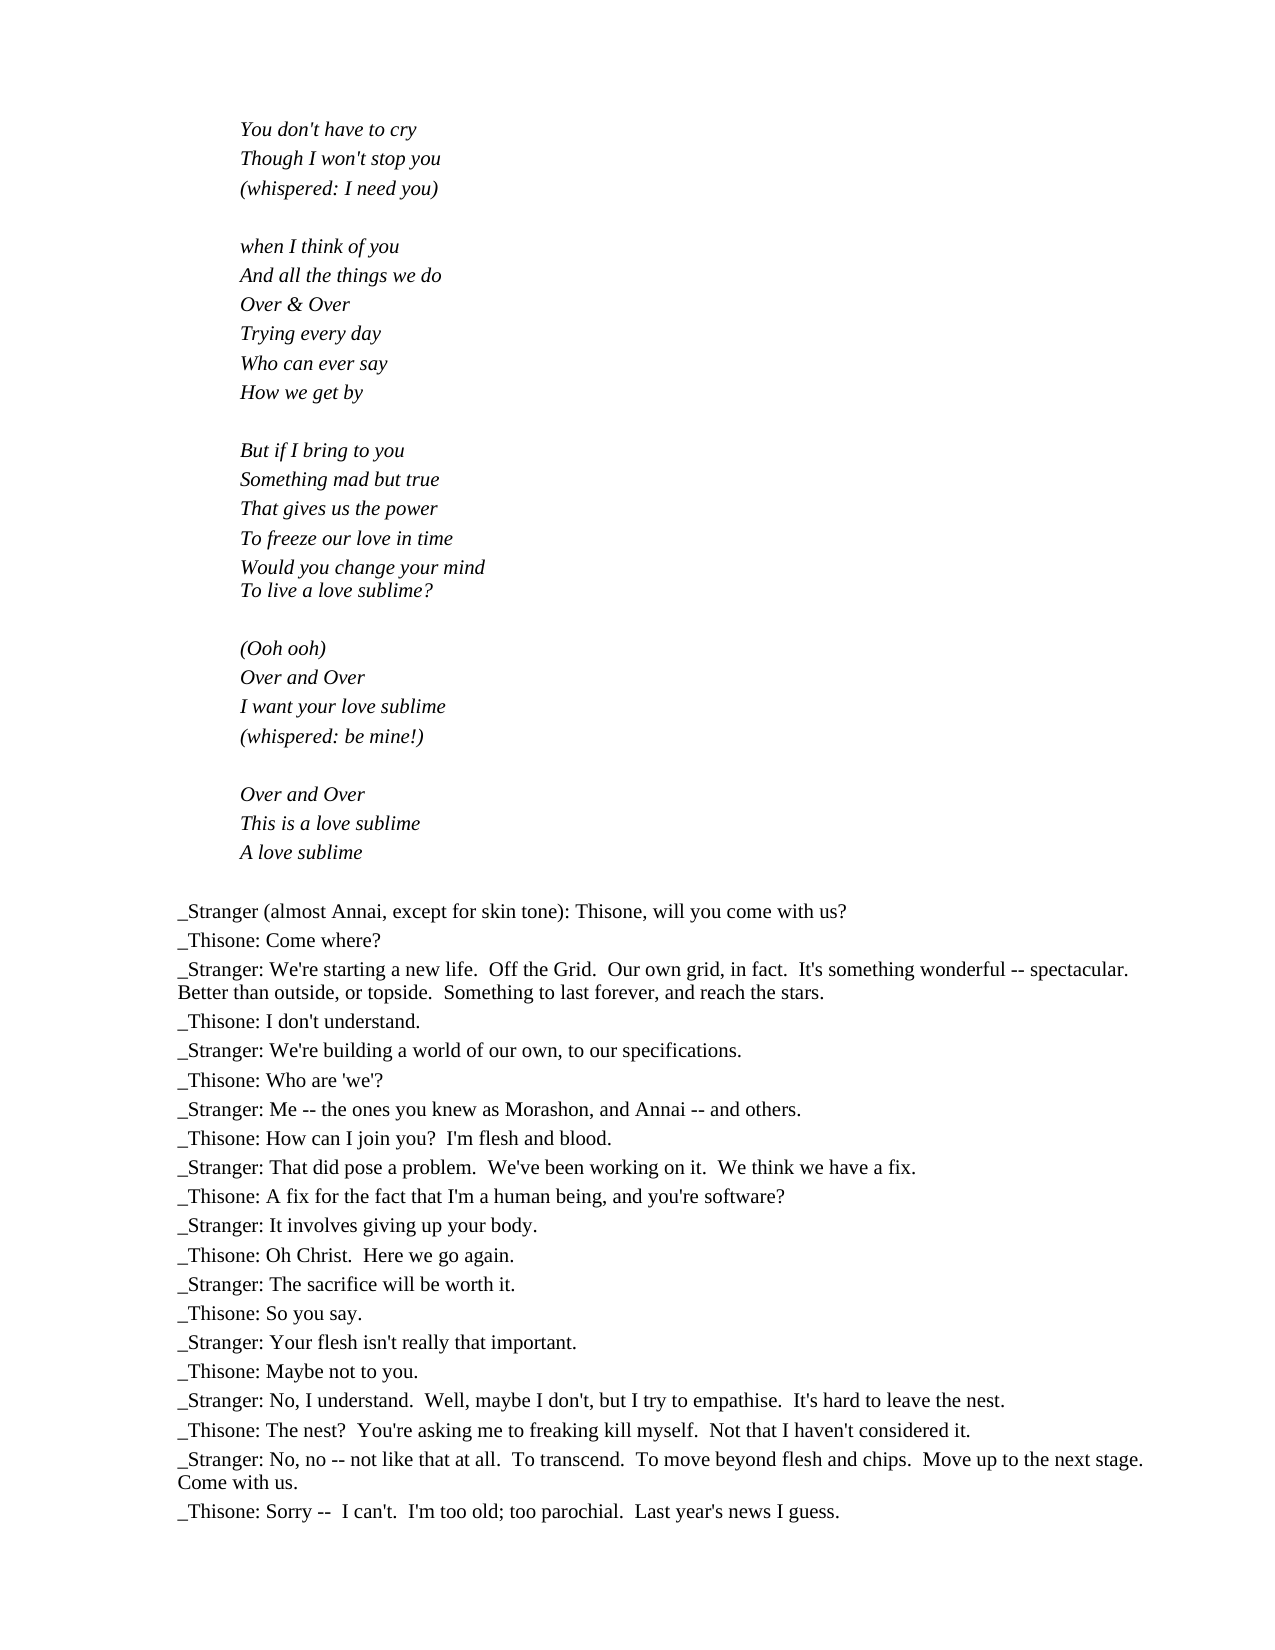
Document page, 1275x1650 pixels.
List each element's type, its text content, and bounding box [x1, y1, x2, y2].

text (Ooh ooh) [328, 637, 1186, 660]
text _Stranger: Your flesh isn't really that important. [577, 1331, 1186, 1354]
text And all the things we do [447, 264, 1186, 287]
text _Stranger (almost Annai, except for skin tone): Thisone, will you come with us? [177, 899, 1186, 923]
text _Thisone: Come where? [381, 929, 1186, 952]
text Something mad but true [441, 468, 1186, 491]
text How we get by [365, 381, 1186, 404]
text (whispered: be mine!) [240, 724, 1186, 748]
text _Thisone: Maybe not to you. [418, 1360, 1186, 1383]
text _Thisone: Who are 'we'? [177, 1068, 1186, 1092]
text Who can ever say [389, 351, 1186, 374]
text I want your love sublime [448, 695, 1186, 718]
text Would you change your mind To live a love sublime? [435, 556, 1186, 602]
text Trying every day [383, 322, 1186, 345]
text Over & Over [357, 293, 1186, 316]
text Over and Over [370, 783, 1186, 806]
text To freeze our love in time [455, 526, 1186, 549]
text _Stranger: That did pose a problem. We've been working on it. We think we have a fix. [916, 1156, 1186, 1179]
text _Stranger: No, I understand. Well, maybe I don't, but I try to empathise. It's hard to leave the nest. [1005, 1389, 1186, 1412]
text _Thisone: Sorry -- I can't. I'm too old; too parochial. Last year's news I guess. [840, 1500, 1186, 1523]
text (whispered: I need you) [445, 176, 1186, 199]
text That gives us the power [439, 497, 1186, 520]
text _Thisone: I don't understand. [421, 1010, 1186, 1033]
text Over and Over [370, 666, 1186, 689]
text _Stranger: The sacrifice will be worth it. [516, 1273, 1186, 1296]
text _Stranger: No, no -- not like that at all. To transcend. To move beyond flesh and chips. Move up to the next stage. Come with us. [298, 1448, 1186, 1494]
text _Stranger: Me -- the ones you knew as Morashon, and Annai -- and others. [802, 1098, 1186, 1121]
text _Thisone: The nest? You're asking me to freaking kill myself. Not that I haven't considered it. [177, 1418, 1186, 1442]
text Though I won't stop you [446, 147, 1186, 170]
text This is a love sublime [422, 812, 1186, 835]
text _Thisone: A fix for the fact that I'm a human being, and you're software? [785, 1185, 1186, 1208]
text when I think of you [404, 235, 1186, 258]
text A love sublime [364, 841, 1186, 864]
text _Stranger: It involves giving up your body. [538, 1214, 1186, 1237]
text But if I bring to you [406, 439, 1186, 462]
text _Thisone: Oh Christ. Here we go again. [177, 1243, 1186, 1267]
text _Stranger: We're building a world of our own, to our specifications. [742, 1039, 1186, 1062]
text You don't have to cry [422, 118, 1186, 141]
text _Stranger: We're starting a new life. Off the Grid. Our own grid, in fact. It's something wonderful -- spectacular. Better than outside, or topside. Something to last forever, and reach the stars. [824, 958, 1186, 1004]
text _Thisone: So you say. [362, 1302, 1186, 1325]
text _Thisone: How can I join you? I'm flesh and blood. [612, 1127, 1186, 1150]
